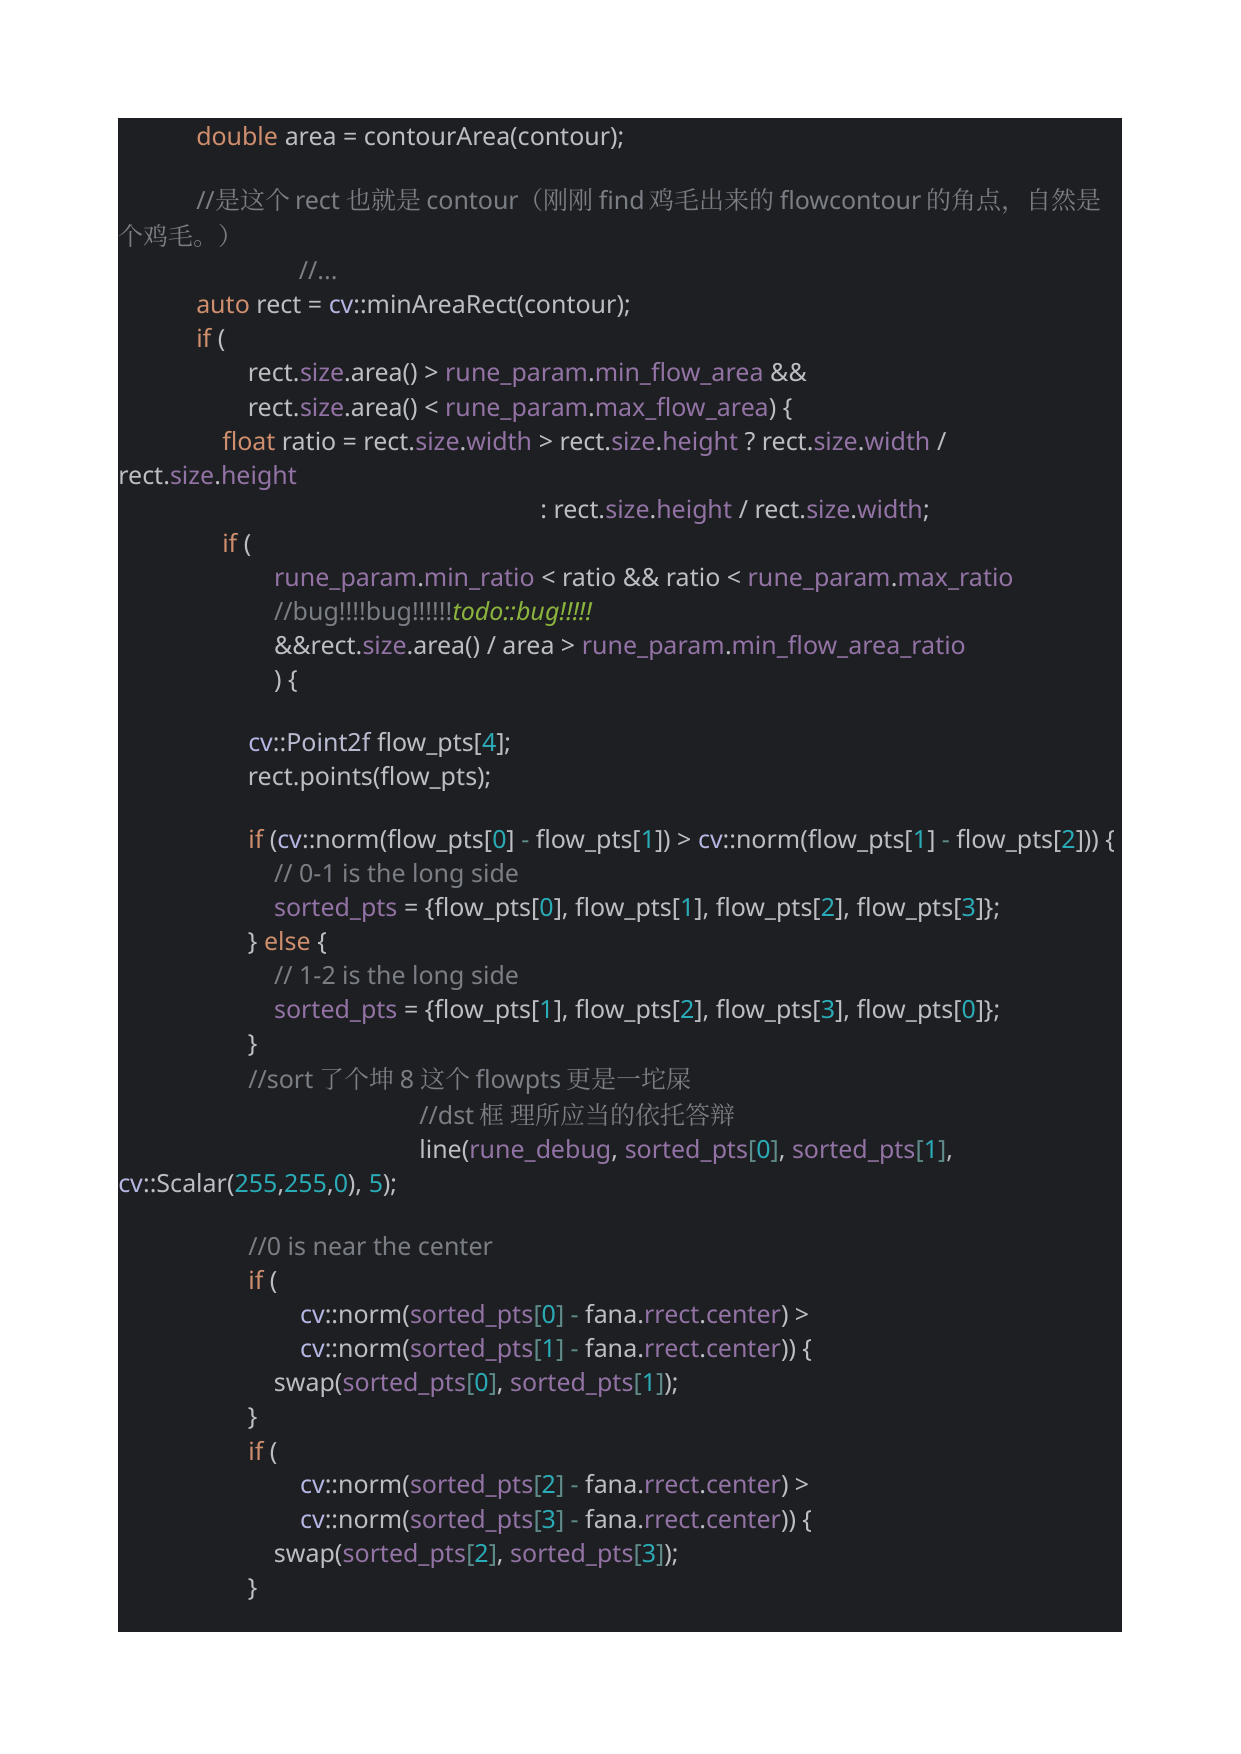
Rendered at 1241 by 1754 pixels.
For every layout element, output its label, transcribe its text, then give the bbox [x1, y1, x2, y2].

text double area = contourArea(contour); //是这个rect 也就是contour（刚刚find鸡毛出来的flowcontour的角点，自然是个鸡毛。） //... auto rect = cv::minAreaRect(contour); if ( rect.size.area() > rune_param.min_flow_area && rect.size.area() < rune_param.max_flow_area) { float ratio = rect.size.width > rect.size.height ? rect.size.width / rect.size.height : rect.size.height / rect.size.width; if ( rune_param.min_ratio < ratio && ratio < rune_param.max_ratio //bug!!!!bug!!!!!!todo::bug!!!!! &&rect.size.area() / area > rune_param.min_flow_area_ratio ) { cv::Point2f flow_pts[4]; rect.points(flow_pts); if (cv::norm(flow_pts[0] - flow_pts[1]) > cv::norm(flow_pts[1] - flow_pts[2])) { // 0-1 is the long side sorted_pts = {flow_pts[0], flow_pts[1], flow_pts[2], flow_pts[3]}; } else { // 1-2 is the long side sorted_pts = {flow_pts[1], flow_pts[2], flow_pts[3], flow_pts[0]}; } //sort 了个坤8 这个flowpts更是一坨屎 //dst框 理所应当的依托答辩 line(rune_debug, sorted_pts[0], sorted_pts[1], cv::Scalar(255,255,0), 5); //0 is near the center if ( cv::norm(sorted_pts[0] - fana.rrect.center) > cv::norm(sorted_pts[1] - fana.rrect.center)) { swap(sorted_pts[0], sorted_pts[1]); } if ( cv::norm(sorted_pts[2] - fana.rrect.center) > cv::norm(sorted_pts[3] - fana.rrect.center)) { swap(sorted_pts[2], sorted_pts[3]); } [118, 118, 1122, 1632]
